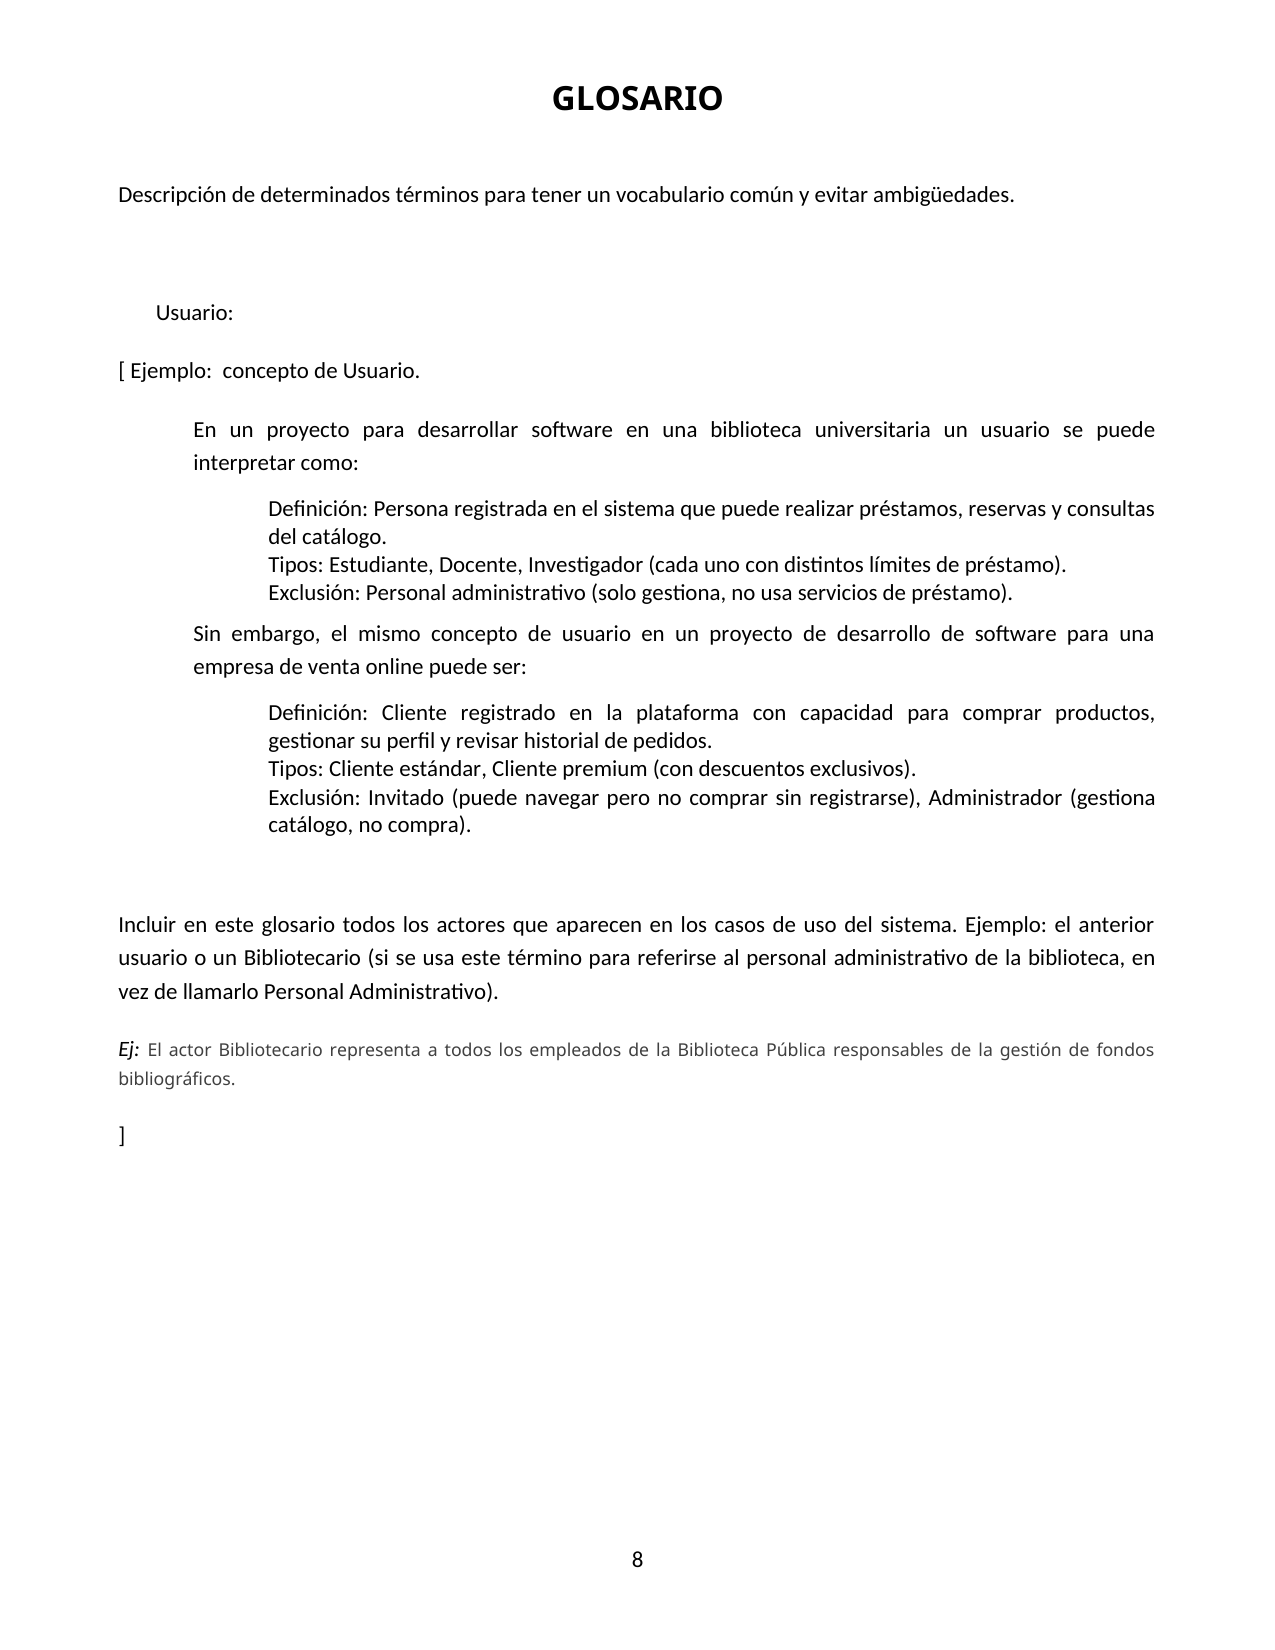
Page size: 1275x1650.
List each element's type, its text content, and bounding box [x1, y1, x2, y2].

text En un proyecto para desarrollar software en una biblioteca universitaria un usuario se puede interpretar como: [193, 415, 1157, 476]
text ] [118, 1121, 1157, 1149]
text [ Ejemplo: concepto de Usuario. [118, 356, 1157, 384]
text Definición: Cliente registrado en la plataforma con capacidad para comprar productos, gestionar su perfil y revisar historial de pedidos. [268, 698, 1157, 754]
text Definición: Persona registrada en el sistema que puede realizar préstamos, reservas y consultas del catálogo. [268, 494, 1157, 550]
text Sin embargo, el mismo concepto de usuario en un proyecto de desarrollo de software para una empresa de venta online puede ser: [193, 619, 1157, 681]
list Usuario: [118, 298, 1157, 326]
text Descripción de determinados términos para tener un vocabulario común y evitar ambigüedades. [118, 181, 1157, 209]
text Tipos: Cliente estándar, Cliente premium (con descuentos exclusivos). [268, 754, 1157, 783]
subtitle GLOSARIO [118, 75, 1157, 120]
text Tipos: Estudiante, Docente, Investigador (cada uno con distintos límites de préstamo). [268, 550, 1157, 578]
text Incluir en este glosario todos los actores que aparecen en los casos de uso del sistema. Ejemplo: el anterior usuario o un Bibliotecario (si se usa este término para referirse al personal administrativo de la biblioteca, en vez de llamarlo Personal Administrativo). [118, 910, 1157, 1005]
text Exclusión: Personal administrativo (solo gestiona, no usa servicios de préstamo). [268, 578, 1157, 606]
text Exclusión: Invitado (puede navegar pero no comprar sin registrarse), Administrador (gestiona catálogo, no compra). [268, 783, 1157, 839]
text Ej: El actor Bibliotecario representa a todos los empleados de la Biblioteca Pública responsables de la gestión de fondos bibliográficos. [118, 1035, 1157, 1091]
